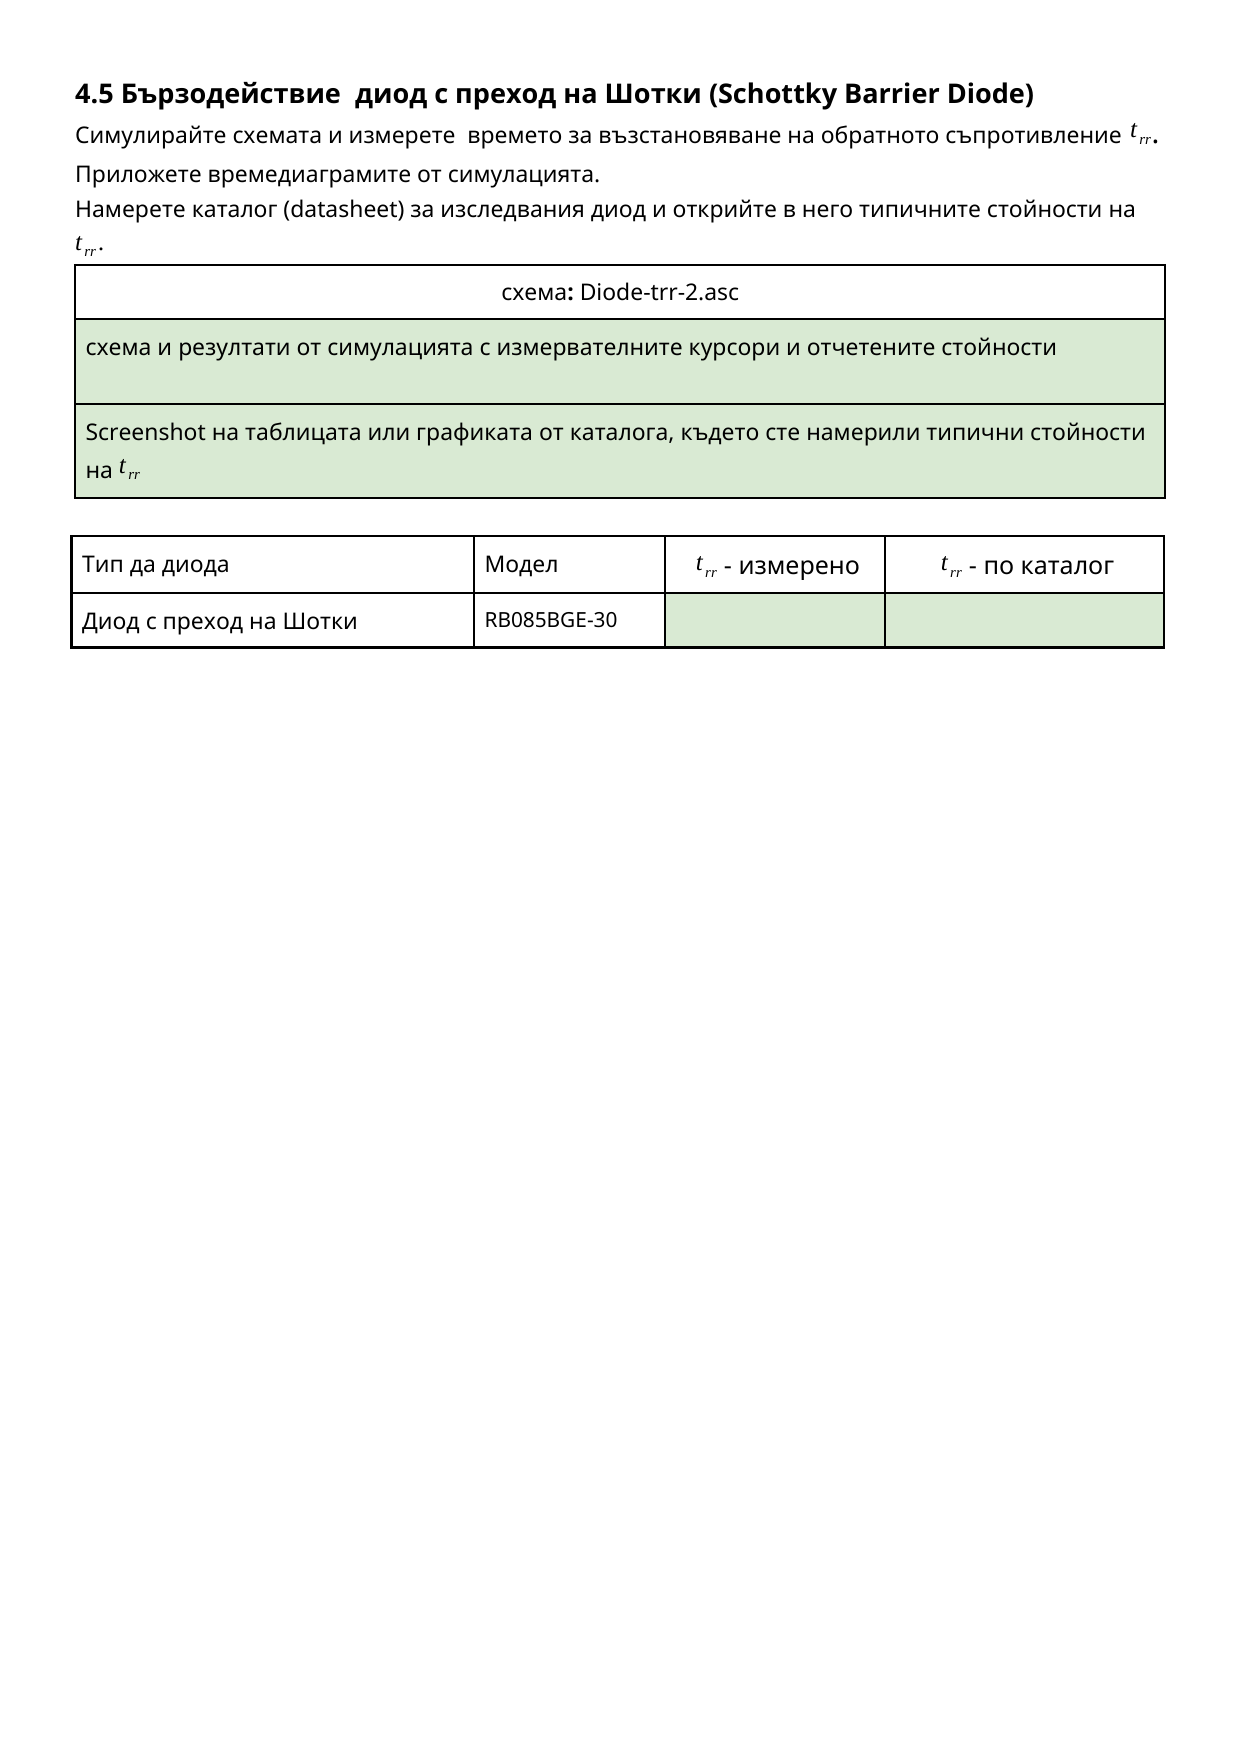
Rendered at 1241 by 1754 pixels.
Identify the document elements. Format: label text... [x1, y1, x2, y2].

text Намерете каталог (datasheet) за изследвания диод и открийте в него типичните стойности на [75, 193, 1165, 260]
text Симулирайте схемата и измерете времето за възстановяване на обратното съпротивление . [75, 112, 1165, 152]
subtitle 4.5 Бързодействие диод с преход на Шотки (Schottky Barrier Diode) [75, 75, 1165, 112]
table_header Тип да диода [73, 537, 473, 592]
text Приложете времедиаграмите от симулацията. [75, 157, 1165, 189]
table_cell [886, 594, 1163, 646]
table_header Модел [475, 537, 664, 592]
table_cell схема и резултати от симулацията с измервателните курсори и отчетените стойности [76, 320, 1164, 403]
table_cell Screenshot на таблицата или графиката от каталога, където сте намерили типични стойности на [76, 405, 1164, 497]
table_header - по каталог [886, 537, 1163, 592]
table_header - измерено [666, 537, 884, 592]
table_cell RB085BGE-30 [475, 594, 664, 646]
table_header схема: Diode-trr-2.asc [76, 266, 1164, 318]
table_cell [666, 594, 884, 646]
table_cell Диод с преход на Шотки [73, 594, 473, 646]
